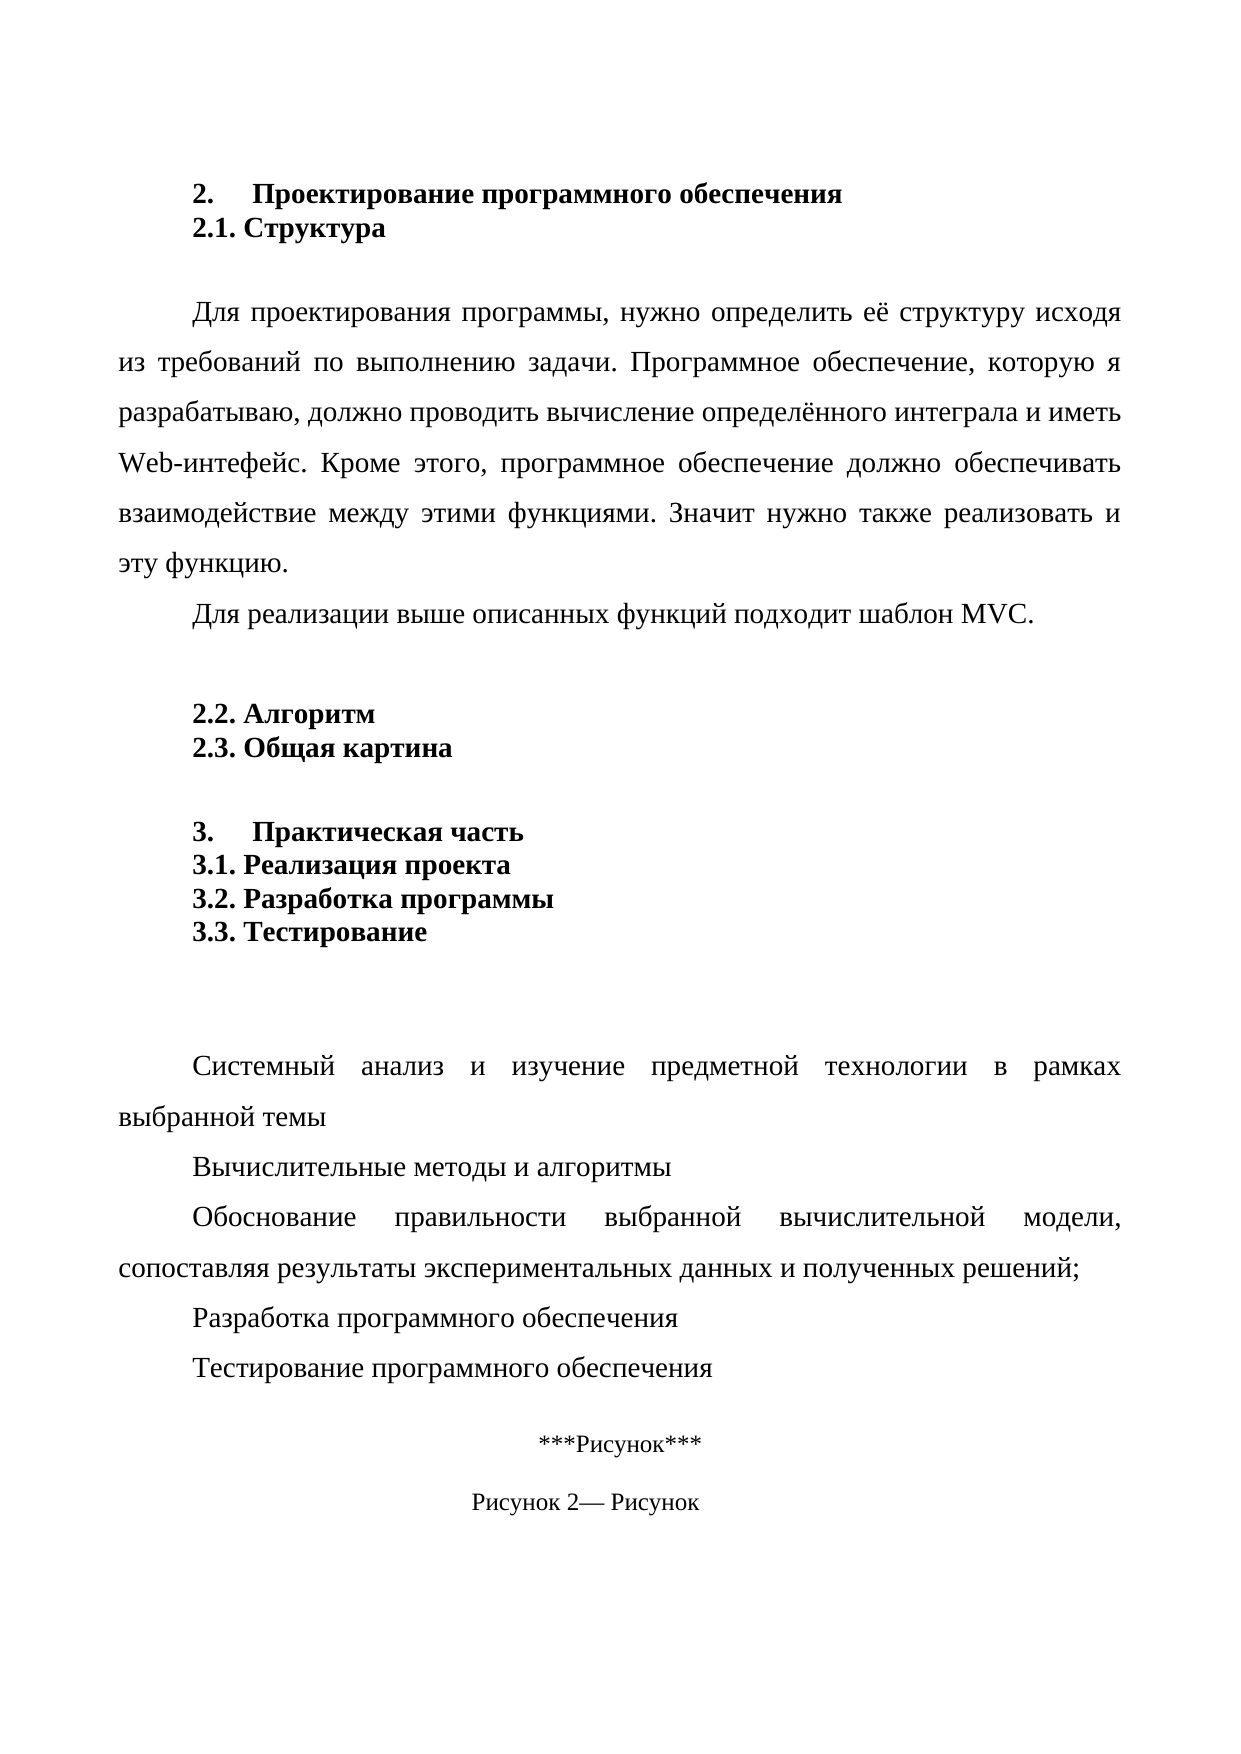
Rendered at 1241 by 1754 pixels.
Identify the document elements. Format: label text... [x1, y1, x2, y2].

text Разработка программного обеспечения [118, 1300, 1122, 1334]
text Для проектирования программы, нужно определить её структуру исходя из требований по выполнению задачи. Программное обеспечение, которую я разрабатываю, должно проводить вычисление определённого интеграла и иметь Web-интефейс. Кроме этого, программное обеспечение должно обеспечивать взаимодействие между этими функциями. Значит нужно также реализовать и эту функцию. [118, 294, 1122, 579]
subtitle Общая картина [118, 730, 1122, 763]
subtitle Алгоритм [118, 696, 1122, 730]
text Системный анализ и изучение предметной технологии в рамках выбранной темы [118, 1048, 1122, 1132]
text Вычислительные методы и алгоритмы [118, 1149, 1122, 1183]
subtitle Структура [118, 210, 1122, 243]
subtitle Тестирование [118, 914, 1122, 948]
text Обоснование правильности выбранной вычислительной модели, сопоставляя результаты экспериментальных данных и полученных решений; [118, 1199, 1122, 1283]
subtitle Реализация проекта [118, 847, 1122, 881]
subtitle Проектирование программного обеспечения [118, 176, 1122, 210]
subtitle Разработка программы [118, 881, 1122, 914]
subtitle Практическая часть [118, 814, 1122, 847]
text Тестирование программного обеспечения [118, 1350, 1122, 1384]
subtitle Рисунок [118, 1487, 1122, 1516]
text ***Рисунок*** [118, 1429, 1122, 1458]
text Для реализации выше описанных функций подходит шаблон MVC. [118, 596, 1122, 629]
